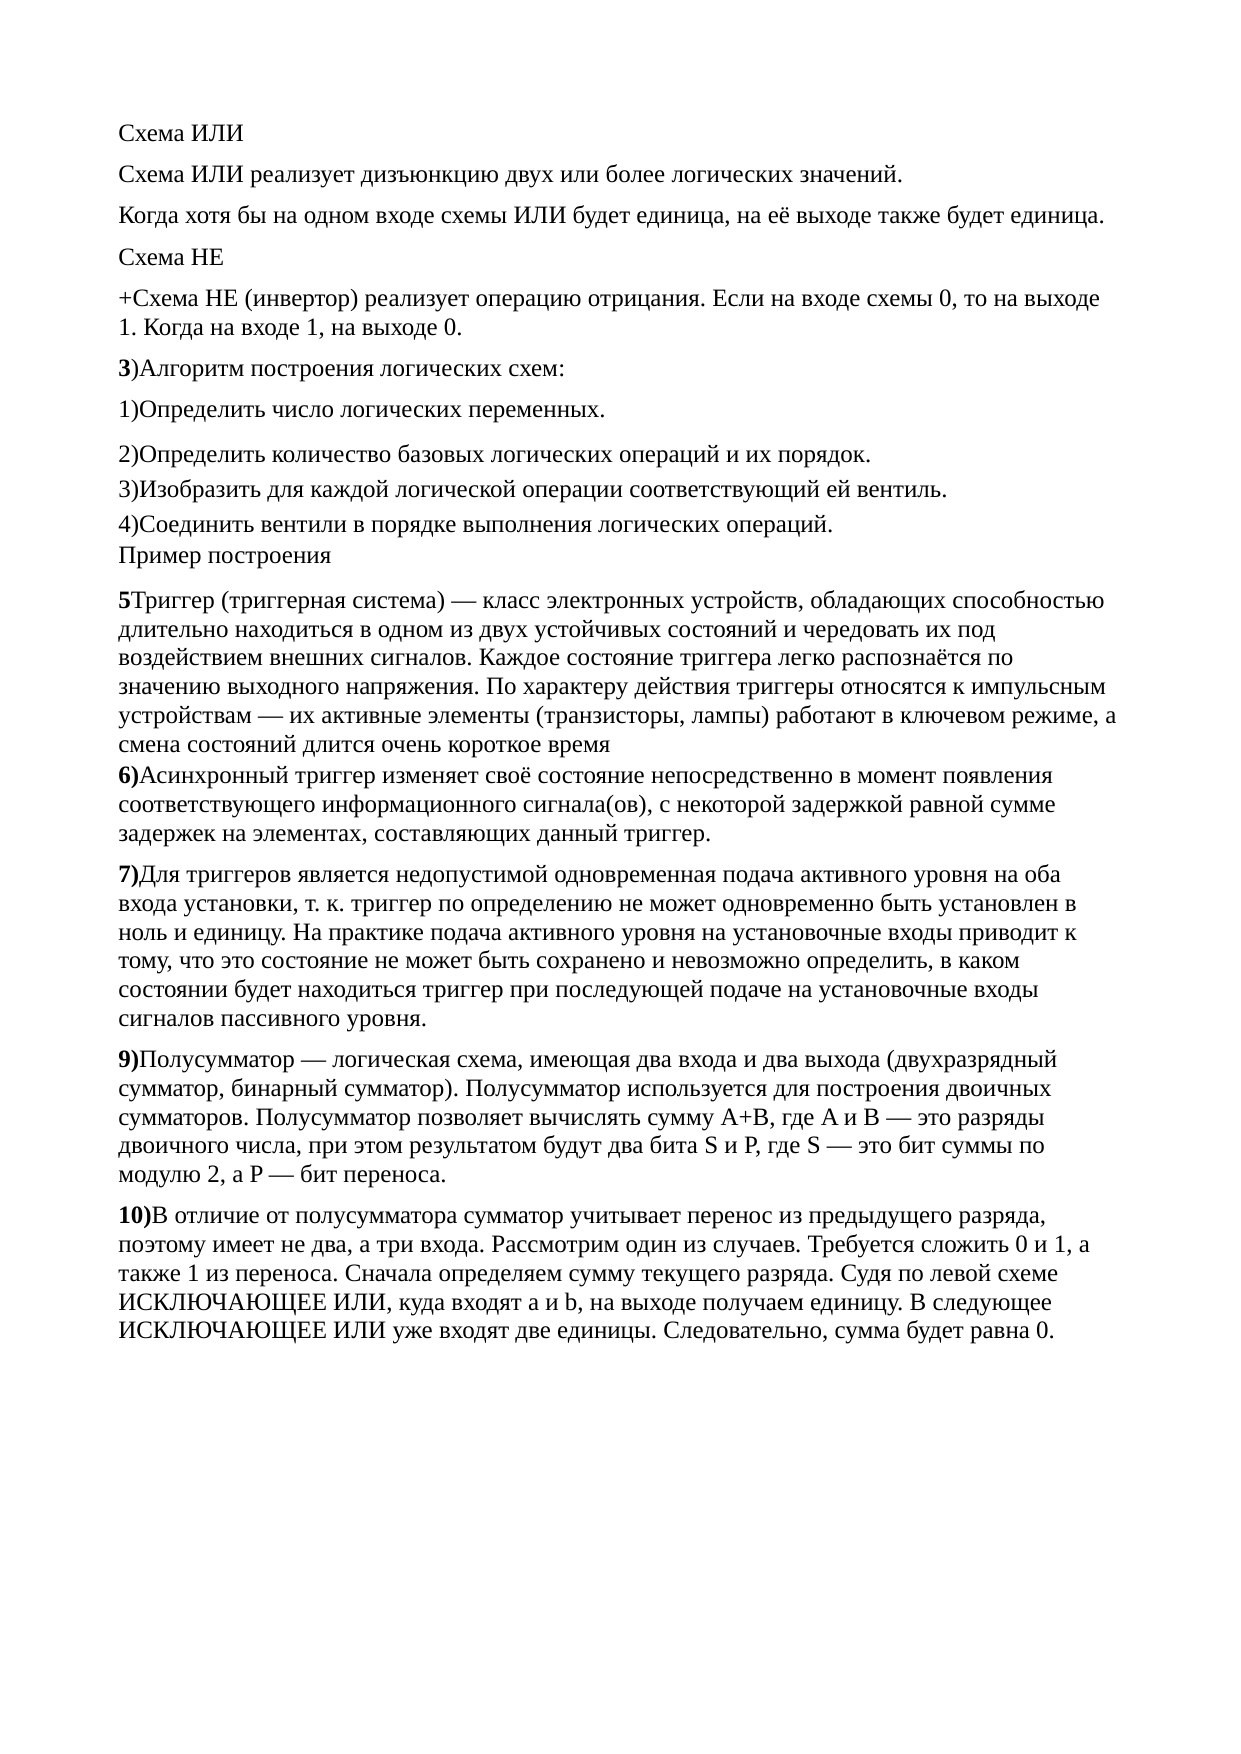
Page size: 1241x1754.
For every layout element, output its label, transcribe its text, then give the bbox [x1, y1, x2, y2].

text 10)В отличие от полусумматора сумматор учитывает перенос из предыдущего разряда, поэтому имеет не два, а три входа. Рассмотрим один из случаев. Требуется сложить 0 и 1, а также 1 из переноса. Сначала определяем сумму текущего разряда. Судя по левой схеме ИСКЛЮЧАЮЩЕЕ ИЛИ, куда входят a и b, на выходе получаем единицу. В следующее ИСКЛЮЧАЮЩЕЕ ИЛИ уже входят две единицы. Следовательно, сумма будет равна 0. [118, 1201, 1122, 1344]
text 4)Соединить вентили в порядке выполнения логических операций. [118, 509, 1122, 537]
text Схема ИЛИ реализует дизъюнкцию двух или более логических значений. [118, 159, 1122, 188]
text Схема ИЛИ [118, 118, 1122, 147]
text 3)Алгоритм построения логических схем: [118, 353, 1122, 382]
text 3)Изобразить для каждой логической операции соответствующий ей вентиль. [118, 474, 1122, 502]
text +Схема НЕ (инвертор) реализует операцию отрицания. Если на входе схемы 0, то на выходе 1. Когда на входе 1, на выходе 0. [118, 283, 1122, 341]
text + [118, 1357, 1122, 1386]
text 5Триггер (триггерная система) — класс электронных устройств, обладающих способностью длительно находиться в одном из двух устойчивых состояний и чередовать их под воздействием внешних сигналов. Каждое состояние триггера легко распознаётся по значению выходного напряжения. По характеру действия триггеры относятся к импульсным устройствам — их активные элементы (транзисторы, лампы) работают в ключевом режиме, а смена состояний длится очень короткое время [118, 585, 1122, 757]
text Пример построения [118, 541, 1122, 569]
text 9)Полусумматор — логическая схема, имеющая два входа и два выхода (двухразрядный сумматор, бинарный сумматор). Полусумматор используется для построения двоичных сумматоров. Полусумматор позволяет вычислять сумму A+B, где A и B — это разряды двоичного числа, при этом результатом будут два бита S и P, где S — это бит суммы по модулю 2, а P — бит переноса. [118, 1044, 1122, 1188]
text 1)Определить число логических переменных. [118, 394, 1122, 423]
text 7)Для триггеров является недопустимой одновременная подача активного уровня на оба входа установки, т. к. триггер по определению не может одновременно быть установлен в ноль и единицу. На практике подача активного уровня на установочные входы приводит к тому, что это состояние не может быть сохранено и невозможно определить, в каком состоянии будет находиться триггер при последующей подаче на установочные входы сигналов пассивного уровня. [118, 859, 1122, 1032]
text 6)Асинхронный триггер изменяет своё состояние непосредственно в момент появления соответствующего информационного сигнала(ов), с некоторой задержкой равной сумме задержек на элементах, составляющих данный триггер. [118, 761, 1122, 847]
text Схема НЕ [118, 242, 1122, 271]
text Когда хотя бы на одном входе схемы ИЛИ будет единица, на её выходе также будет единица. [118, 201, 1122, 229]
text 2)Определить количество базовых логических операций и их порядок. [118, 439, 1122, 467]
